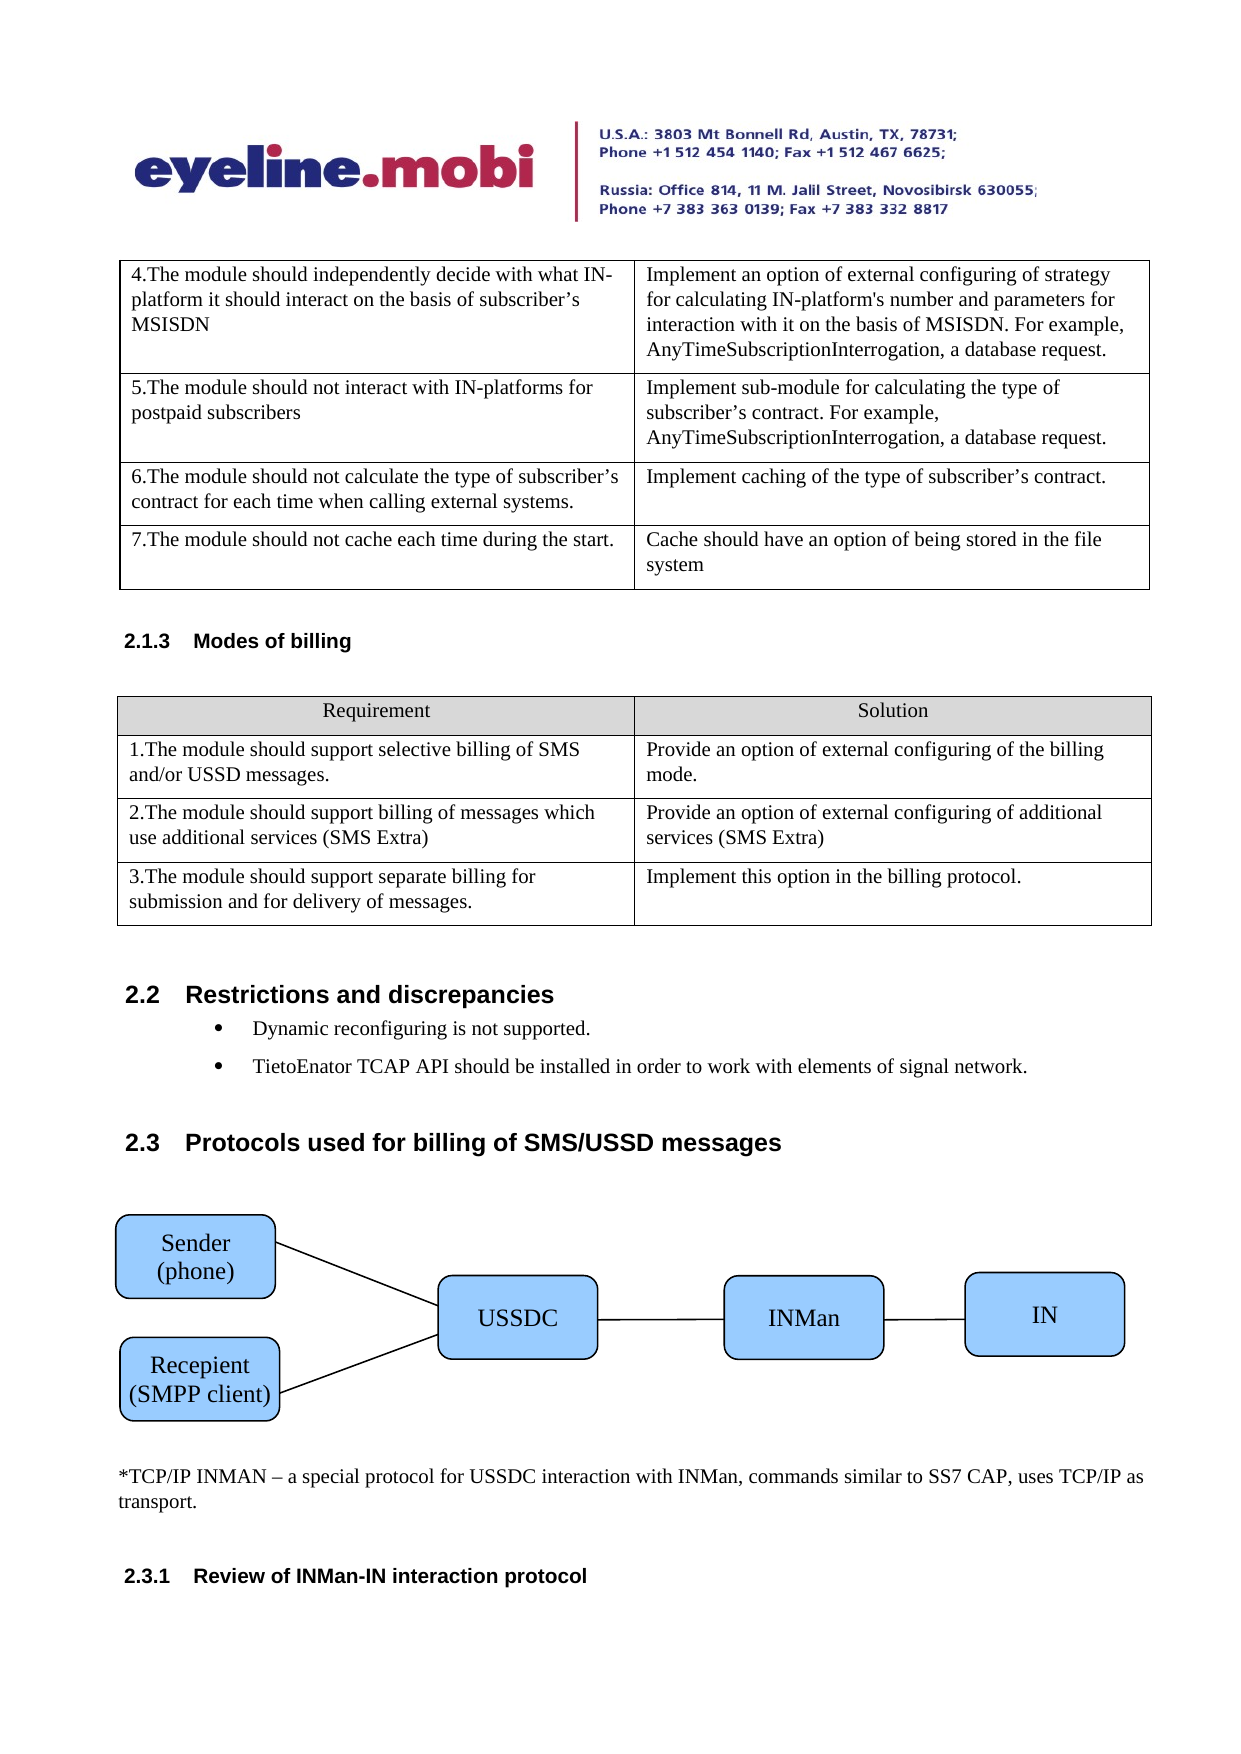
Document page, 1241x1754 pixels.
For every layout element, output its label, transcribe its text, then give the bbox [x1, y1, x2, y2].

subtitle Modes of billing [118, 627, 1151, 652]
table_header Requirement [118, 697, 634, 735]
table_cell Implement this option in the billing protocol. [635, 863, 1151, 925]
table_cell The module should not interact with IN-platforms for postpaid subscribers [121, 374, 634, 462]
table_cell The module should support separate billing for submission and for delivery of messages. [118, 863, 634, 925]
subtitle Review of INMan-IN interaction protocol [118, 1563, 1151, 1588]
table_cell Cache should have an option of being stored in the file system [635, 526, 1149, 589]
table_cell The module should support selective billing of SMS and/or USSD messages. [118, 736, 634, 798]
table_cell The module should independently decide with what IN-platform it should interact on the basis of subscriber’s MSISDN [121, 261, 634, 373]
table_cell Provide an option of external configuring of the billing mode. [635, 736, 1151, 798]
list TietoEnator TCAP API should be installed in order to work with elements of signal network. [215, 1053, 1151, 1078]
table_cell The module should not cache each time during the start. [121, 526, 634, 589]
table_cell Implement an option of external configuring of strategy for calculating IN-platform's number and parameters for interaction with it on the basis of MSISDN. For example, AnyTimeSubscriptionInterrogation, a database request. [635, 261, 1149, 373]
table_cell Implement sub-module for calculating the type of subscriber’s contract. For example, AnyTimeSubscriptionInterrogation, a database request. [635, 374, 1149, 462]
table_cell The module should support billing of messages which use additional services (SMS Extra) [118, 799, 634, 862]
table_header Solution [635, 697, 1151, 735]
subtitle Restrictions and discrepancies [118, 980, 1151, 1009]
picture [134, 121, 1037, 222]
list Dynamic reconfiguring is not supported. [215, 1015, 1151, 1040]
table_cell The module should not calculate the type of subscriber’s contract for each time when calling external systems. [121, 463, 634, 525]
subtitle Protocols used for billing of SMS/USSD messages [118, 1128, 1151, 1156]
table_cell Provide an option of external configuring of additional services (SMS Extra) [635, 799, 1151, 862]
table_cell Implement caching of the type of subscriber’s contract. [635, 463, 1149, 525]
text *TCP/IP INMAN – a special protocol for USSDC interaction with INMan, commands similar to SS7 CAP, uses TCP/IP as transport. [118, 1463, 1151, 1513]
